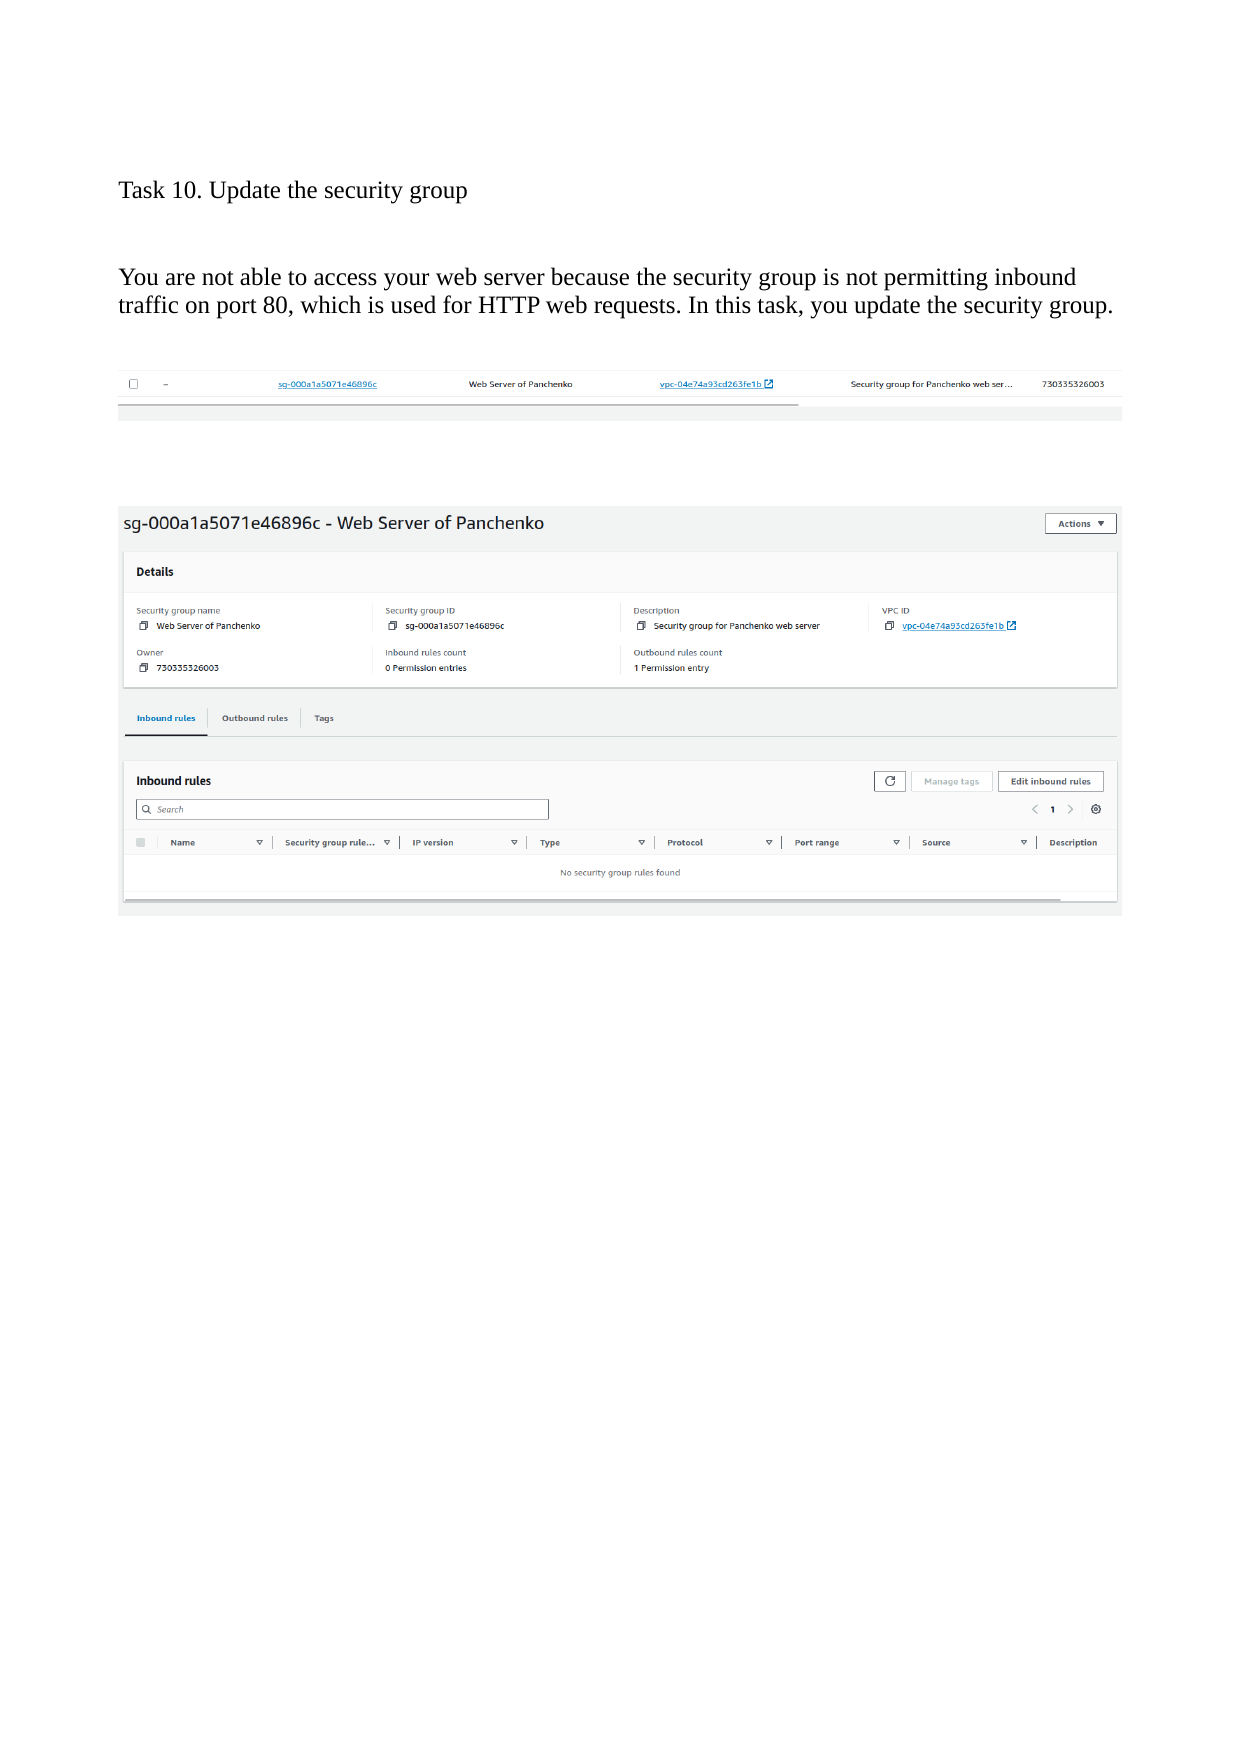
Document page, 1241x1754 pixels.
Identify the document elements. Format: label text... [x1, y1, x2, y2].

text Task 10. Update the security group You are not able to access your web server because the security group is not permitting inbound [118, 176, 1122, 291]
picture [118, 365, 1123, 421]
picture [118, 506, 1123, 916]
text traffic on port 80, which is used for HTTP web requests. In this task, you update the security group. [118, 291, 1122, 365]
text [118, 421, 1122, 506]
